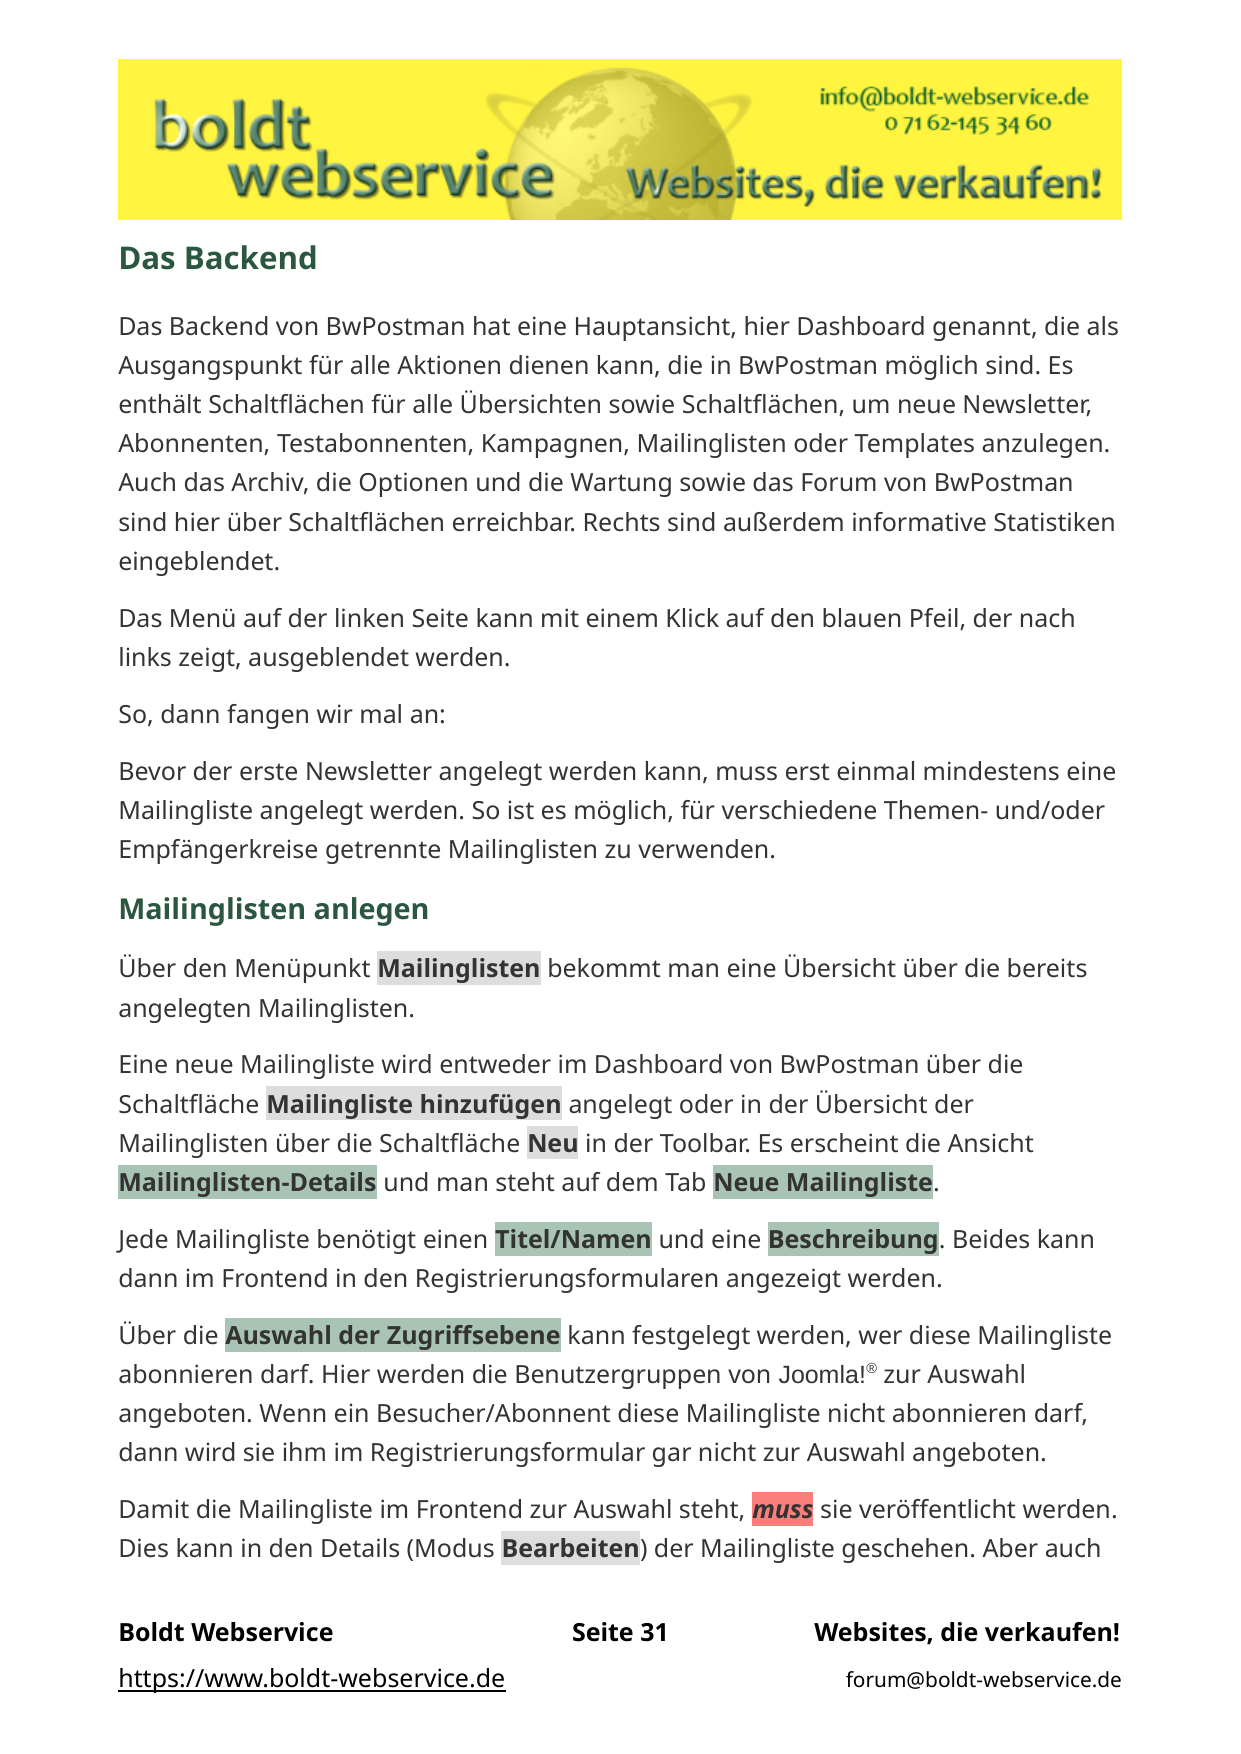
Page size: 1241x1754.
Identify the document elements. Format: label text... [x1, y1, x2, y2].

text Jede Mailingliste benötigt einen Titel/Namen und eine Beschreibung. Beides kann dann im Frontend in den Registrierungsformularen angezeigt werden. [118, 1222, 1122, 1295]
text Über die Auswahl der Zugriffsebene kann festgelegt werden, wer diese Mailingliste abonnieren darf. Hier werden die Benutzergruppen von Joomla!® zur Auswahl angeboten. Wenn ein Besucher/Abonnent diese Mailingliste nicht abonnieren darf, dann wird sie ihm im Registrierungsformular gar nicht zur Auswahl angeboten. [118, 1318, 1122, 1469]
text Das Backend von BwPostman hat eine Hauptansicht, hier Dashboard genannt, die als Ausgangspunkt für alle Aktionen dienen kann, die in BwPostman möglich sind. Es enthält Schaltflächen für alle Übersichten sowie Schaltflächen, um neue Newsletter, Abonnenten, Testabonnenten, Kampagnen, Mailinglisten oder Templates anzulegen. Auch das Archiv, die Optionen und die Wartung sowie das Forum von BwPostman sind hier über Schaltflächen erreichbar. Rechts sind außerdem informative Statistiken eingeblendet. [118, 308, 1122, 577]
text Über den Menüpunkt Mailinglisten bekommt man eine Übersicht über die bereits angelegten Mailinglisten. [118, 951, 1122, 1024]
picture [118, 59, 1123, 220]
text So, dann fangen wir mal an: [118, 696, 1122, 730]
text Das Menü auf der linken Seite kann mit einem Klick auf den blauen Pfeil, der nach links zeigt, ausgeblendet werden. [118, 600, 1122, 673]
text Damit die Mailingliste im Frontend zur Auswahl steht, muss sie veröffentlicht werden. Dies kann in den Details (Modus Bearbeiten) der Mailingliste geschehen. Aber auch [118, 1492, 1122, 1565]
text Bevor der erste Newsletter angelegt werden kann, muss erst einmal mindestens eine Mailingliste angelegt werden. So ist es möglich, für verschiedene Themen- und/oder Empfängerkreise getrennte Mailinglisten zu verwenden. [118, 753, 1122, 866]
subtitle Mailinglisten anlegen [118, 888, 1122, 927]
subtitle Das Backend [118, 236, 1122, 279]
text Eine neue Mailingliste wird entweder im Dashboard von BwPostman über die Schaltfläche Mailingliste hinzufügen angelegt oder in der Übersicht der Mailinglisten über die Schaltfläche Neu in der Toolbar. Es erscheint die Ansicht Mailinglisten-Details und man steht auf dem Tab Neue Mailingliste. [118, 1047, 1122, 1199]
